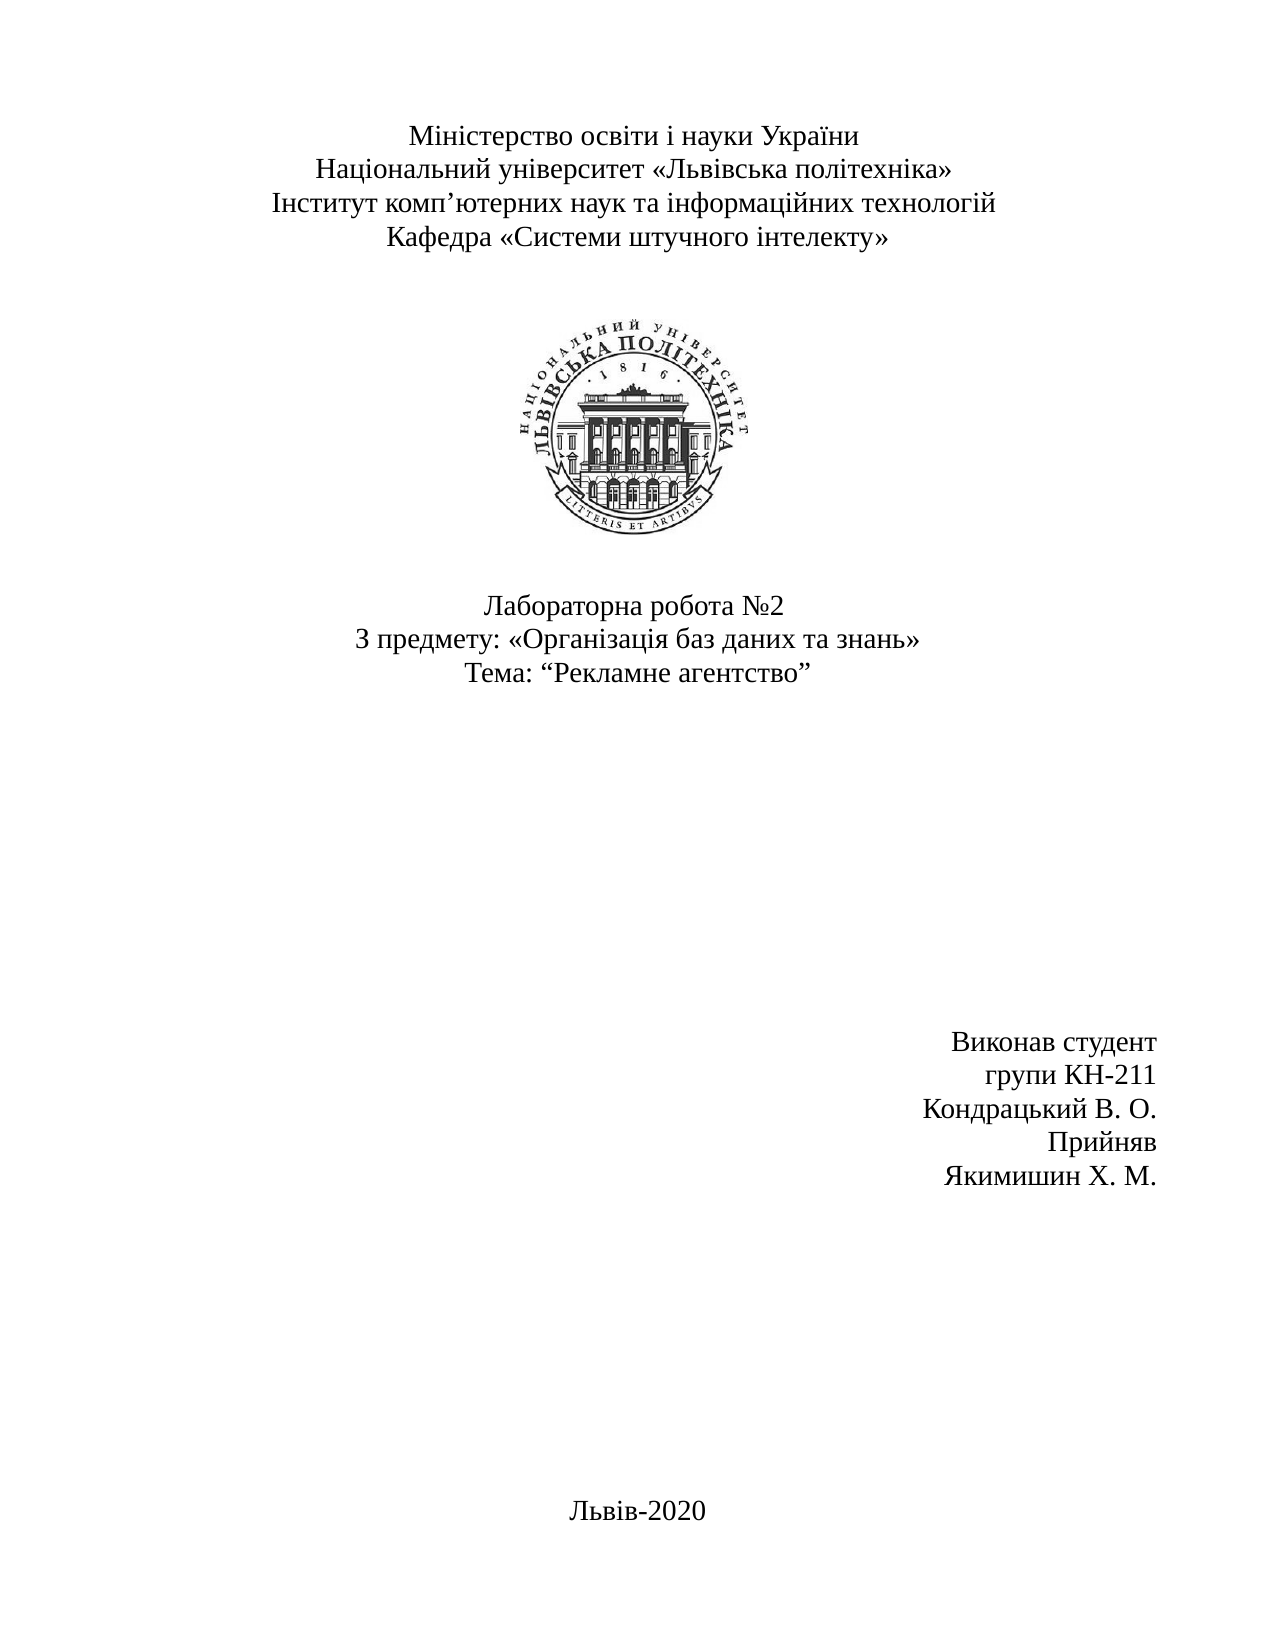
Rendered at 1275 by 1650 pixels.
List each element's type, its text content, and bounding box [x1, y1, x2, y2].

text Кафедра «Системи штучного інтелекту» [118, 219, 1157, 252]
text Міністерство освіти і науки України [118, 118, 1157, 152]
text Тема: “Рекламне агентство” [118, 655, 1157, 688]
text Національний університет «Львівська політехніка» [118, 152, 1157, 185]
text Якимишин Х. М. [118, 1158, 1157, 1191]
text Львів-2020 [118, 1493, 1157, 1527]
picture [454, 285, 821, 571]
text Кондрацький В. О. [118, 1091, 1157, 1124]
text групи КН-211 [118, 1057, 1157, 1091]
text Лабораторна робота №2 [118, 588, 1157, 621]
text Прийняв [118, 1124, 1157, 1158]
text З предмету: «Організація баз даних та знань» [118, 621, 1157, 655]
text Виконав студент [118, 1024, 1157, 1057]
text Інститут комп’ютерних наук та інформаційних технологій [118, 185, 1157, 219]
